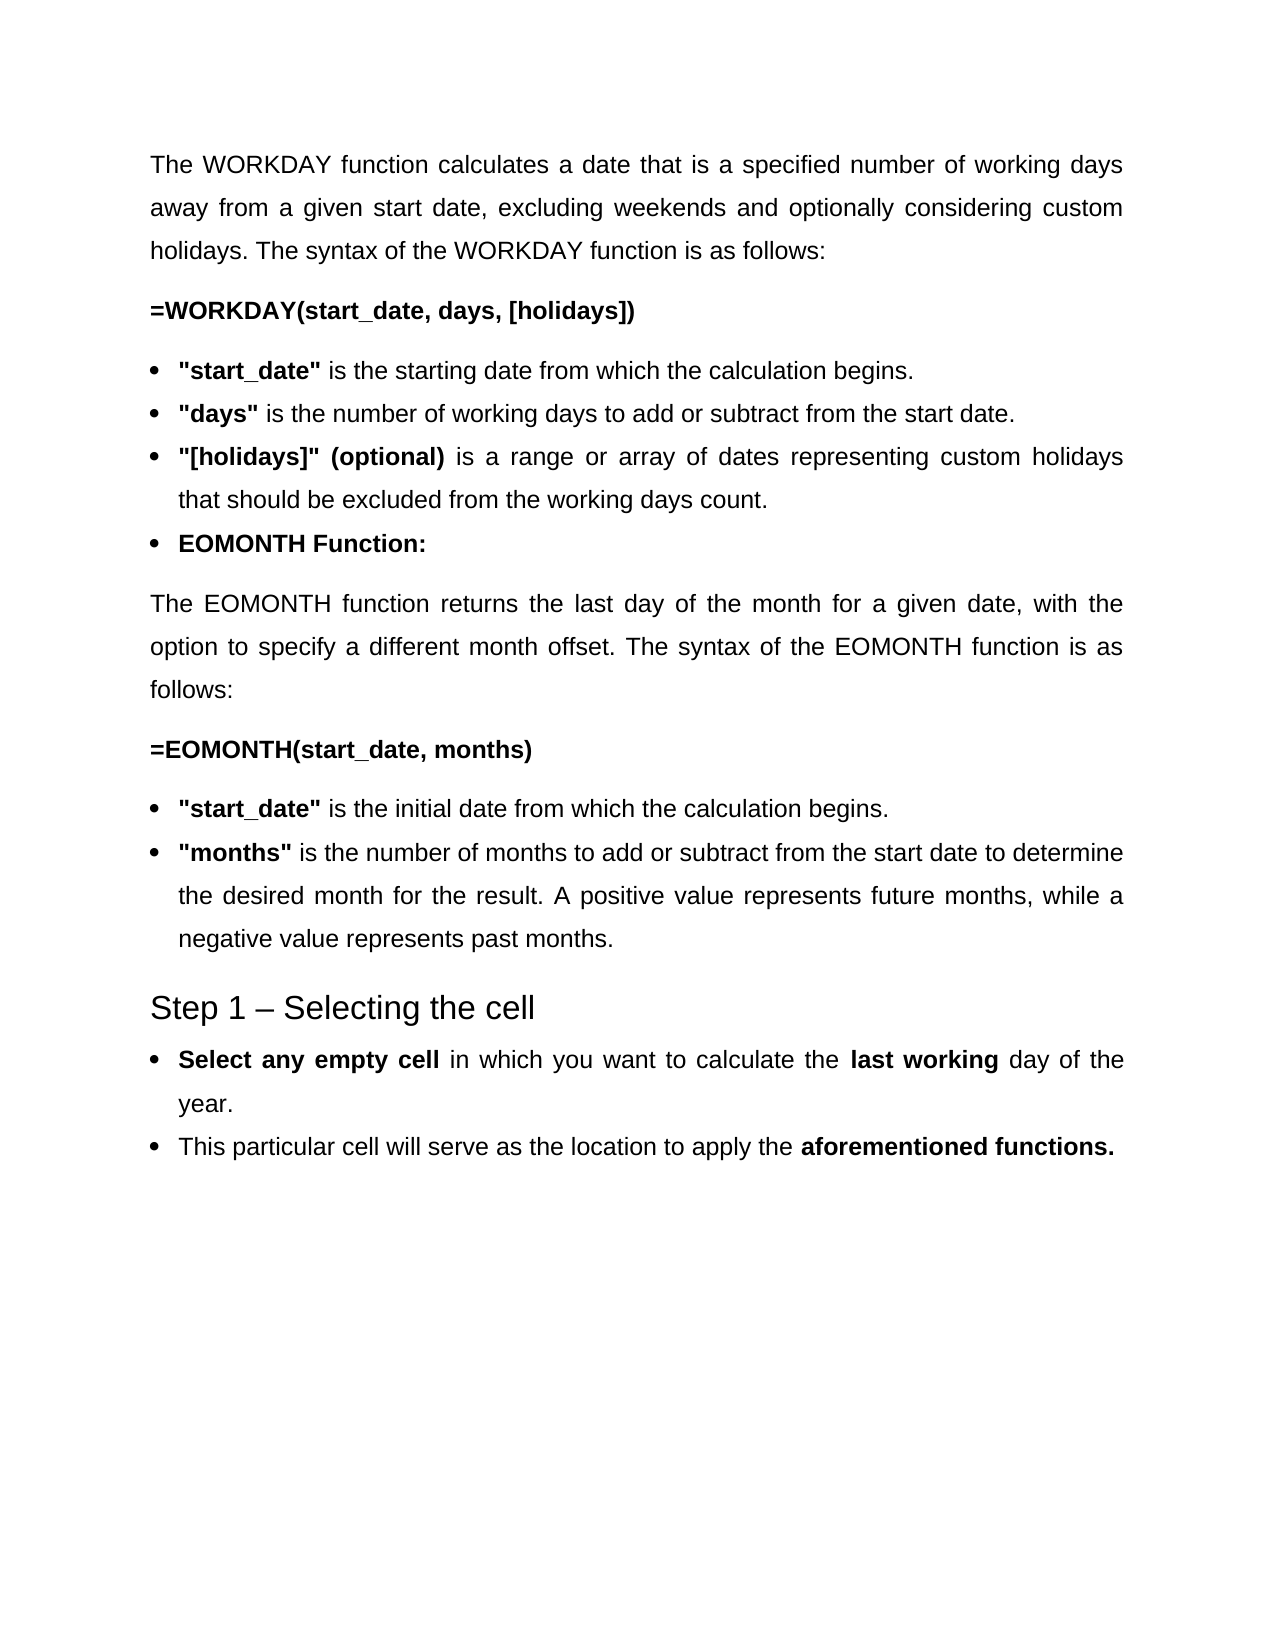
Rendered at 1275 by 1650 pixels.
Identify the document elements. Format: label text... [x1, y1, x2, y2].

text =WORKDAY(start_date, days, [holidays]) [150, 296, 1125, 325]
list Select any empty cell in which you want to calculate the last working day of the year. [150, 1046, 1125, 1117]
list "months" is the number of months to add or subtract from the start date to determine the desired month for the result. A positive value represents future months, while a negative value represents past months. [150, 838, 1125, 953]
subtitle Step 1 – Selecting the cell [150, 988, 1125, 1026]
text The EOMONTH function returns the last day of the month for a given date, with the option to specify a different month offset. The syntax of the EOMONTH function is as follows: [150, 588, 1125, 703]
list "start_date" is the starting date from which the calculation begins. [150, 356, 1125, 385]
list EOMONTH Function: [150, 529, 1125, 557]
text The WORKDAY function calculates a date that is a specified number of working days away from a given start date, excluding weekends and optionally considering custom holidays. The syntax of the WORKDAY function is as follows: [150, 150, 1125, 265]
list "days" is the number of working days to add or subtract from the start date. [150, 399, 1125, 428]
list "[holidays]" (optional) is a range or array of dates representing custom holidays that should be excluded from the working days count. [150, 442, 1125, 514]
text =EOMONTH(start_date, months) [150, 734, 1125, 763]
list This particular cell will serve as the location to apply the aforementioned functions. [150, 1132, 1125, 1161]
list "start_date" is the initial date from which the calculation begins. [150, 794, 1125, 823]
